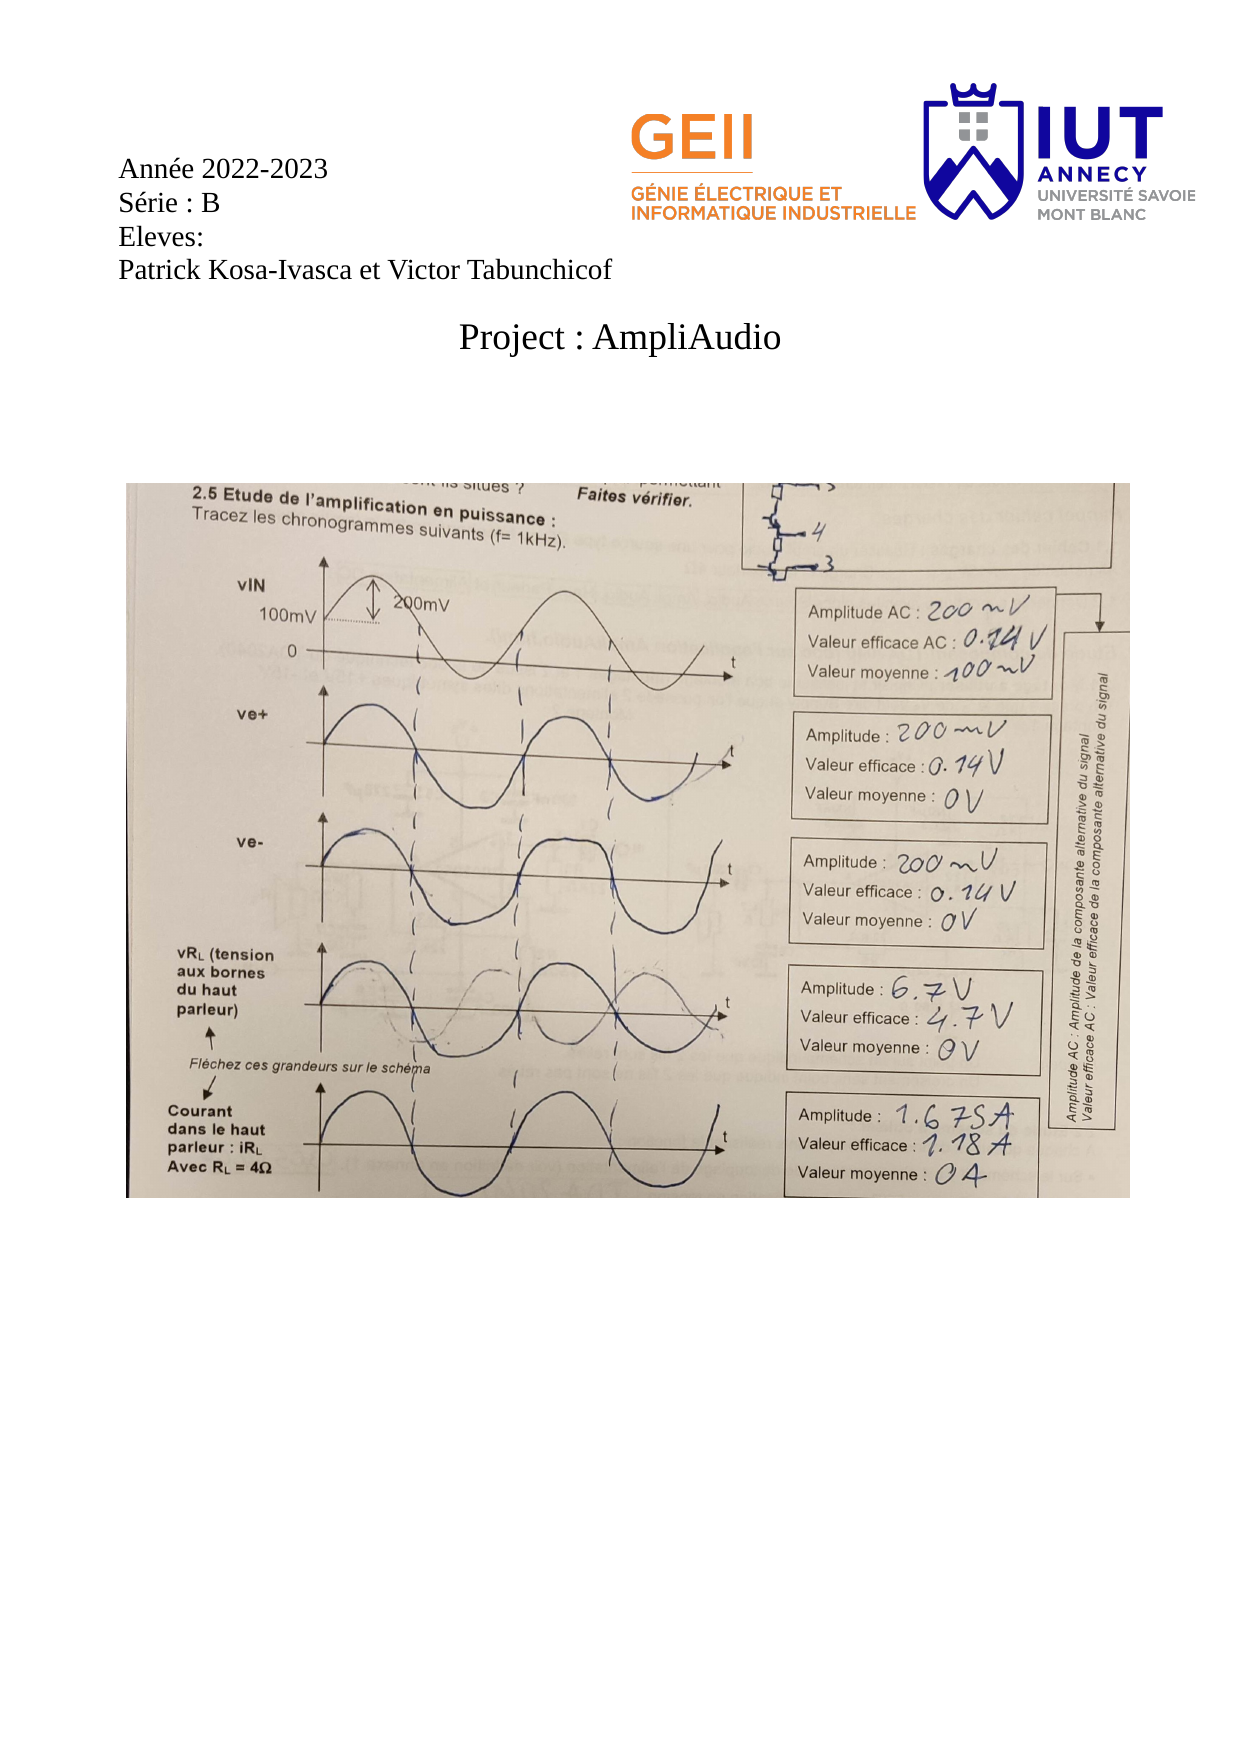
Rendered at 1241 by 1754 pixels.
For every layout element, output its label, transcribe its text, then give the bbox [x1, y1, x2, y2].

text Eleves: [118, 219, 1122, 252]
text Project : AmpliAudio [118, 314, 1122, 358]
picture [631, 114, 916, 220]
text Patrick Kosa-Ivasca et Victor Tabunchicof [118, 252, 1122, 286]
text Série : B [118, 185, 631, 219]
text Année 2022-2023 [118, 152, 631, 185]
picture [126, 483, 1130, 1198]
text [916, 185, 923, 219]
picture [923, 83, 1196, 220]
